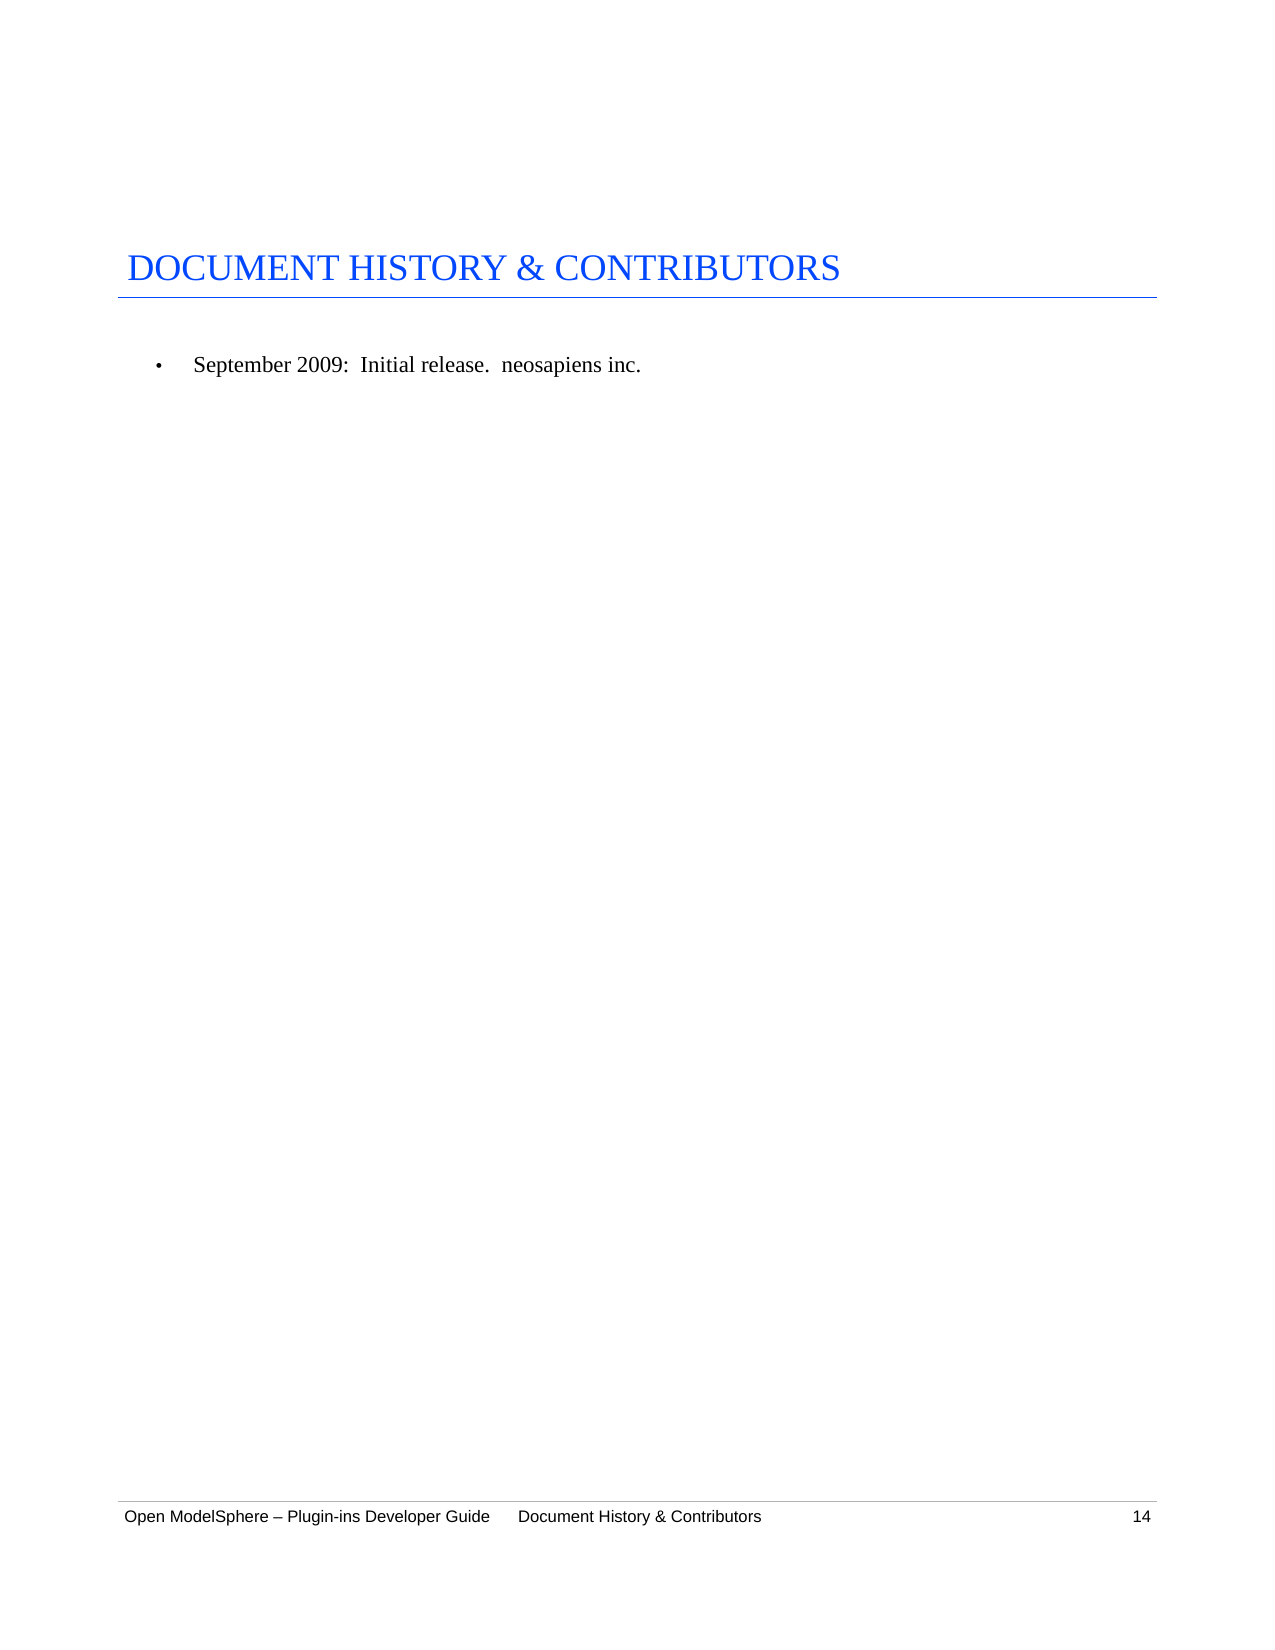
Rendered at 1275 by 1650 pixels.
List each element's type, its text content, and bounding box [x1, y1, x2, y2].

subtitle Document History & Contributors [118, 236, 1157, 297]
list September 2009: Initial release. neosapiens inc. [156, 351, 1157, 377]
